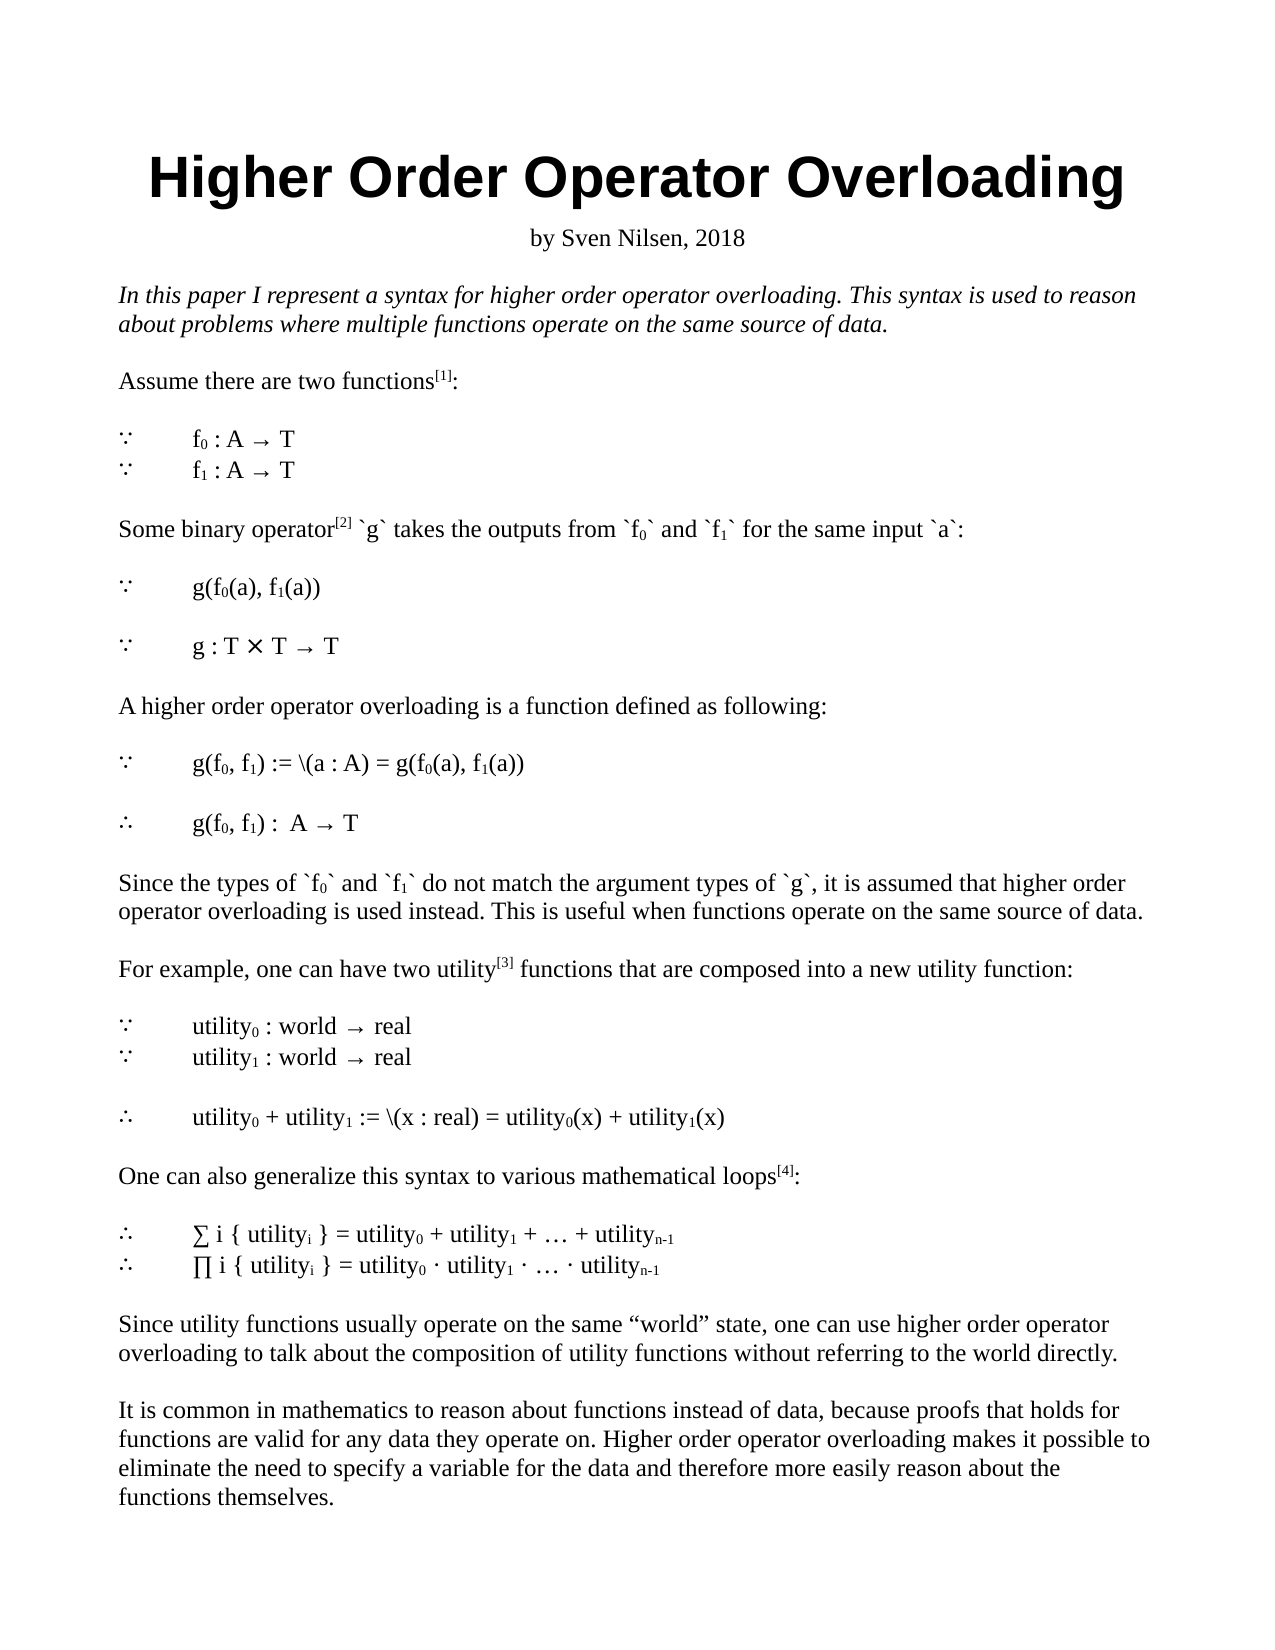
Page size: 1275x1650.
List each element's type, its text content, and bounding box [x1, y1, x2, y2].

text ∵ f1 : A → T [118, 455, 1157, 486]
text ∴ g(f0, f1) : A → T [118, 808, 1157, 839]
text ∵ g(f0, f1) := \(a : A) = g(f0(a), f1(a)) [118, 748, 1157, 779]
text ∵ g(f0(a), f1(a)) [118, 572, 1157, 603]
text ∵ f0 : A → T [118, 424, 1157, 455]
text For example, one can have two utility[3] functions that are composed into a new utility function: [118, 954, 1157, 983]
text by Sven Nilsen, 2018 [118, 223, 1157, 251]
text ∵ utility0 : world → real [118, 1011, 1157, 1042]
text Some binary operator[2] `g` takes the outputs from `f0` and `f1` for the same input `a`: [118, 514, 1157, 543]
text Assume there are two functions[1]: [118, 366, 1157, 395]
text Since the types of `f0` and `f1` do not match the argument types of `g`, it is assumed that higher order operator overloading is used instead. This is useful when functions operate on the same source of data. [118, 868, 1157, 925]
text ∴ ∏ i { utilityi } = utility0 · utility1 · … · utilityn-1 [118, 1250, 1157, 1281]
text One can also generalize this syntax to various mathematical loops[4]: [118, 1161, 1157, 1190]
text A higher order operator overloading is a function defined as following: [118, 691, 1157, 720]
text ∴ utility0 + utility1 := \(x : real) = utility0(x) + utility1(x) [118, 1102, 1157, 1133]
text In this paper I represent a syntax for higher order operator overloading. This syntax is used to reason about problems where multiple functions operate on the same source of data. [118, 280, 1157, 338]
title Higher Order Operator Overloading [118, 143, 1157, 210]
text ∵ utility1 : world → real [118, 1042, 1157, 1073]
text It is common in mathematics to reason about functions instead of data, because proofs that holds for functions are valid for any data they operate on. Higher order operator overloading makes it possible to eliminate the need to specify a variable for the data and therefore more easily reason about the functions themselves. [118, 1396, 1157, 1511]
text ∴ ∑ i { utilityi } = utility0 + utility1 + … + utilityn-1 [118, 1219, 1157, 1250]
text ∵ g : T ⨯ T → T [118, 631, 1157, 662]
text Since utility functions usually operate on the same “world” state, one can use higher order operator overloading to talk about the composition of utility functions without referring to the world directly. [118, 1309, 1157, 1367]
